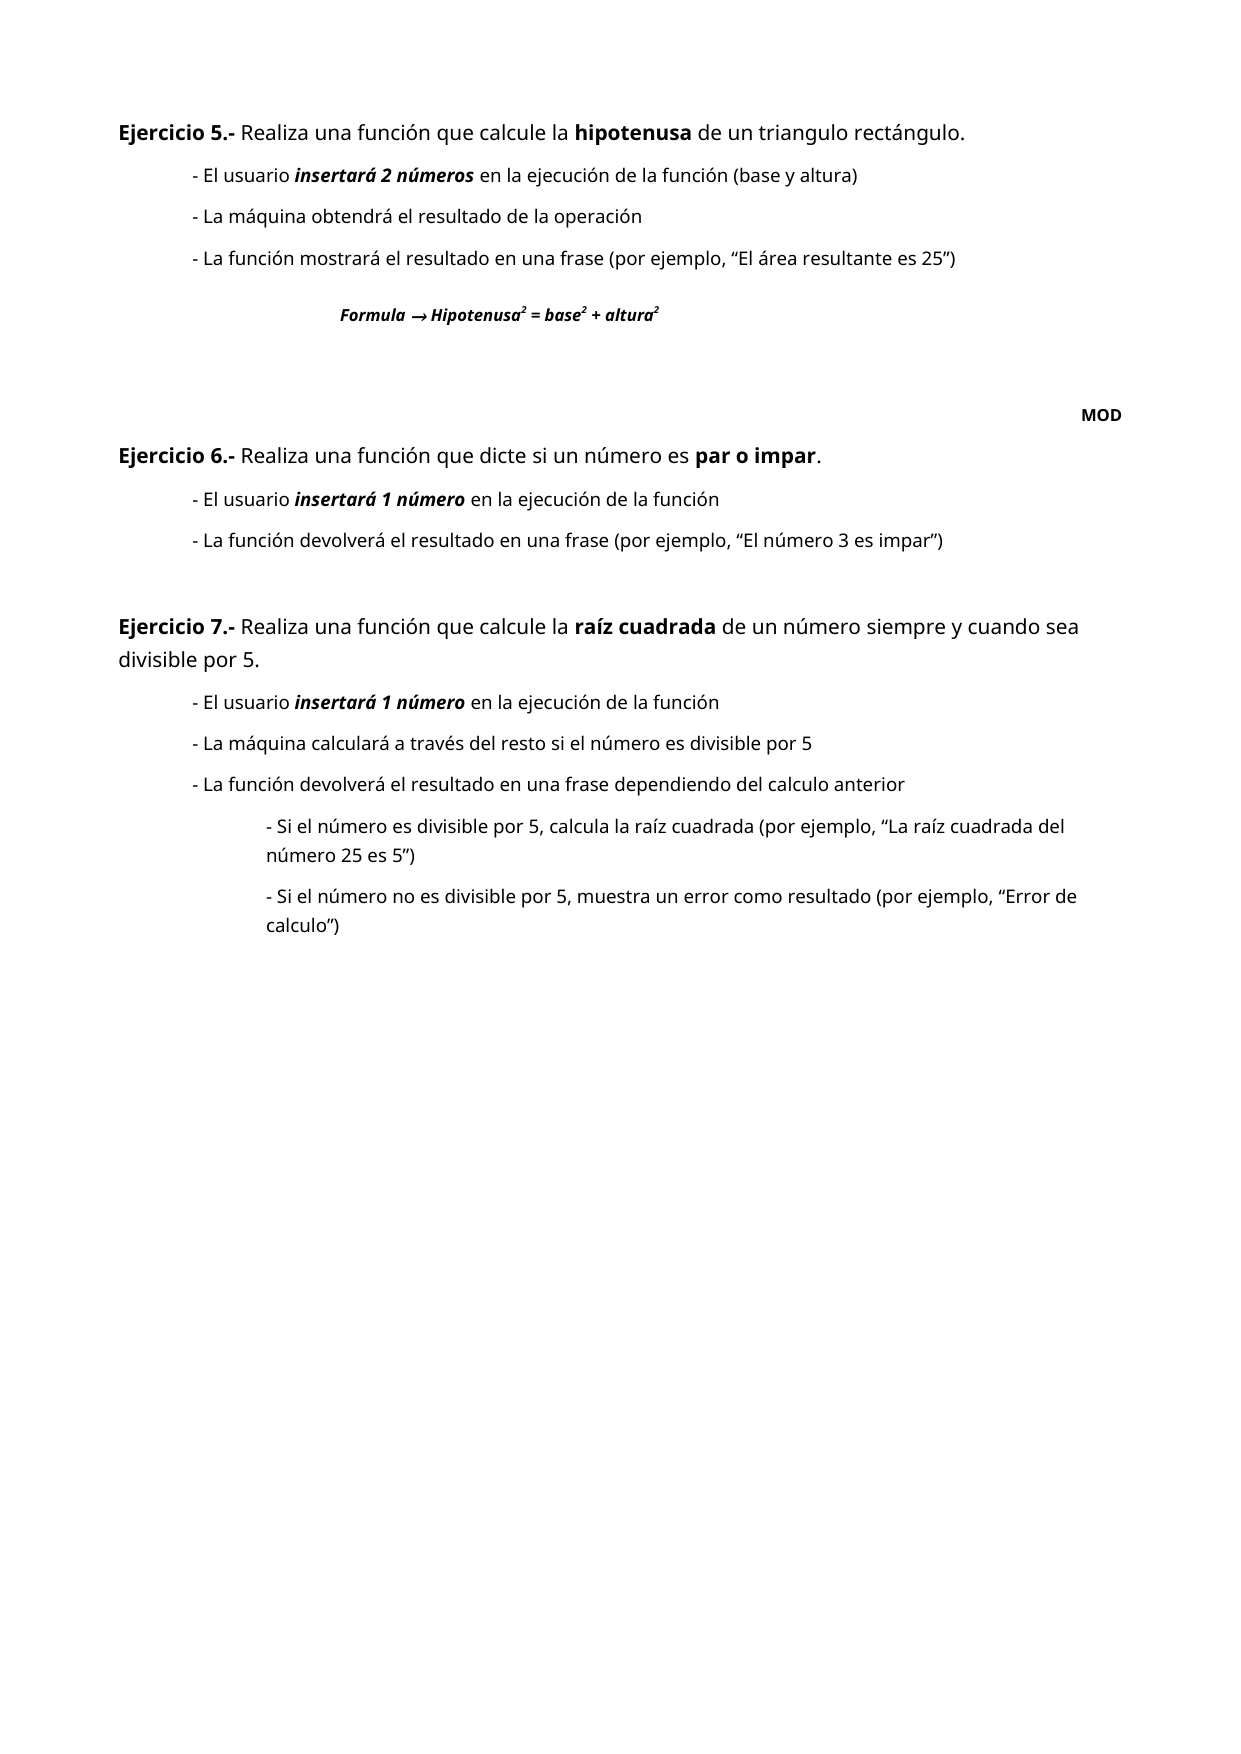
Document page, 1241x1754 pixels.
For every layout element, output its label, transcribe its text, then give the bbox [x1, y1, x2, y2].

text - La máquina calculará a través del resto si el número es divisible por 5 [192, 731, 1122, 756]
text Ejercicio 7.- Realiza una función que calcule la raíz cuadrada de un número siempre y cuando sea divisible por 5. [118, 612, 1122, 673]
text MOD [118, 404, 1122, 426]
text - El usuario insertará 2 números en la ejecución de la función (base y altura) [192, 163, 1122, 188]
text - El usuario insertará 1 número en la ejecución de la función [192, 689, 1122, 715]
text - La función devolverá el resultado en una frase dependiendo del calculo anterior [192, 772, 1122, 797]
text - El usuario insertará 1 número en la ejecución de la función [192, 486, 1122, 512]
text - La función mostrará el resultado en una frase (por ejemplo, “El área resultante es 25”) [192, 245, 1122, 270]
text Ejercicio 6.- Realiza una función que dicte si un número es par o impar. [118, 442, 1122, 470]
text - Si el número no es divisible por 5, muestra un error como resultado (por ejemplo, “Error de calculo”) [266, 883, 1122, 938]
text Ejercicio 5.- Realiza una función que calcule la hipotenusa de un triangulo rectángulo. [118, 118, 1122, 147]
text - La máquina obtendrá el resultado de la operación [192, 204, 1122, 229]
text Formula → Hipotenusa2 = base2 + altura2 [340, 304, 1122, 327]
text - Si el número es divisible por 5, calcula la raíz cuadrada (por ejemplo, “La raíz cuadrada del número 25 es 5”) [266, 813, 1122, 868]
text - La función devolverá el resultado en una frase (por ejemplo, “El número 3 es impar”) [192, 527, 1122, 553]
